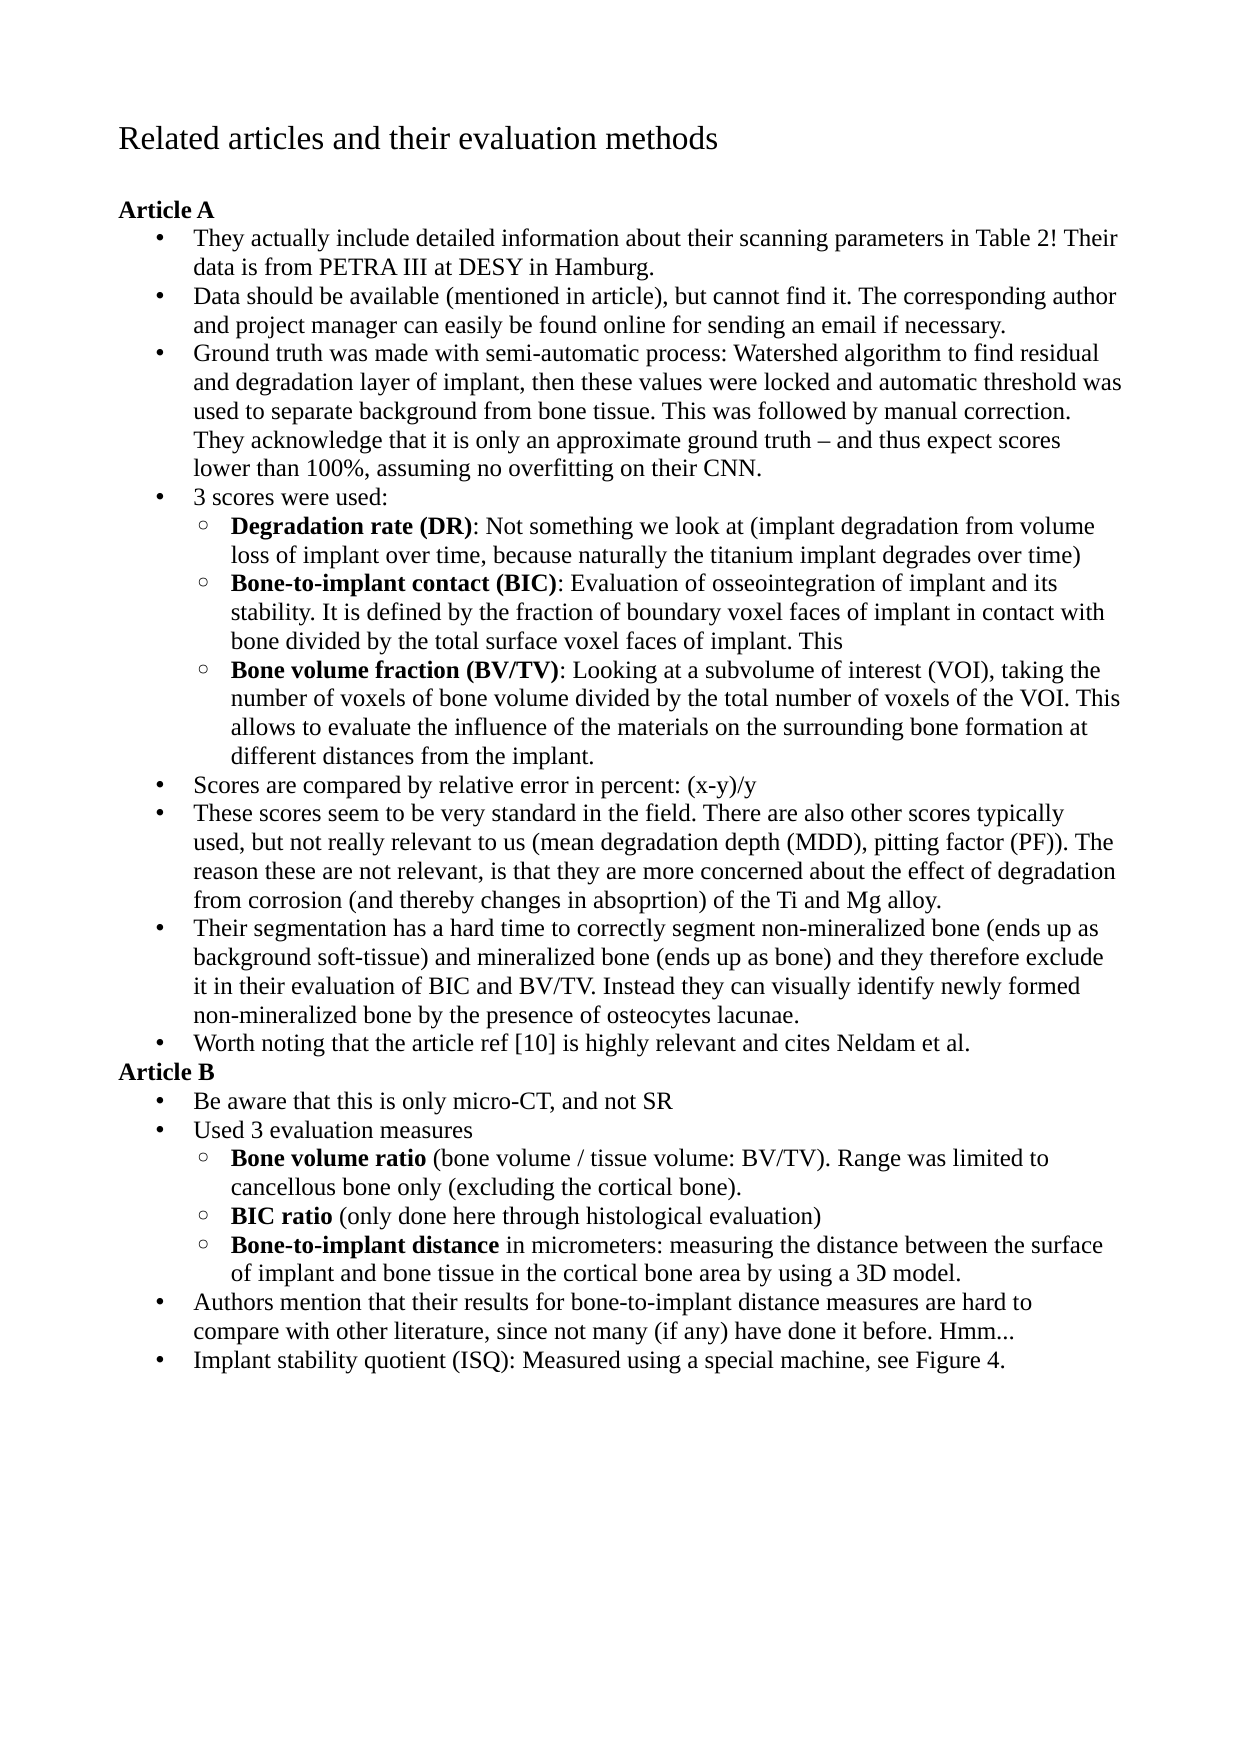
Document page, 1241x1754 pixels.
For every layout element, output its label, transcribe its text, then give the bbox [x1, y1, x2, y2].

list Authors mention that their results for bone-to-implant distance measures are hard to compare with other literature, since not many (if any) have done it before. Hmm... [156, 1287, 1122, 1345]
list Be aware that this is only micro-CT, and not SR [156, 1086, 1122, 1115]
list BIC ratio (only done here through histological evaluation) [193, 1201, 1122, 1230]
list Degradation rate (DR): Not something we look at (implant degradation from volume loss of implant over time, because naturally the titanium implant degrades over time) [193, 511, 1122, 568]
list Worth noting that the article ref [10] is highly relevant and cites Neldam et al. [156, 1028, 1122, 1057]
text Related articles and their evaluation methods [118, 118, 1122, 156]
list They actually include detailed information about their scanning parameters in Table 2! Their data is from PETRA III at DESY in Hamburg. [156, 223, 1122, 281]
text Article B [118, 1057, 1122, 1086]
list Bone-to-implant contact (BIC): Evaluation of osseointegration of implant and its stability. It is defined by the fraction of boundary voxel faces of implant in contact with bone divided by the total surface voxel faces of implant. This [193, 568, 1122, 655]
text Article A [118, 195, 1122, 223]
list Bone-to-implant distance in micrometers: measuring the distance between the surface of implant and bone tissue in the cortical bone area by using a 3D model. [193, 1230, 1122, 1287]
list Bone volume fraction (BV/TV): Looking at a subvolume of interest (VOI), taking the number of voxels of bone volume divided by the total number of voxels of the VOI. This allows to evaluate the influence of the materials on the surrounding bone formation at different distances from the implant. [193, 655, 1122, 770]
list Ground truth was made with semi-automatic process: Watershed algorithm to find residual and degradation layer of implant, then these values were locked and automatic threshold was used to separate background from bone tissue. This was followed by manual correction. They acknowledge that it is only an approximate ground truth – and thus expect scores lower than 100%, assuming no overfitting on their CNN. [156, 338, 1122, 482]
list Implant stability quotient (ISQ): Measured using a special machine, see Figure 4. [156, 1345, 1122, 1373]
list These scores seem to be very standard in the field. There are also other scores typically used, but not really relevant to us (mean degradation depth (MDD), pitting factor (PF)). The reason these are not relevant, is that they are more concerned about the effect of degradation from corrosion (and thereby changes in absoprtion) of the Ti and Mg alloy. [156, 798, 1122, 913]
list 3 scores were used: [156, 482, 1122, 511]
list Their segmentation has a hard time to correctly segment non-mineralized bone (ends up as background soft-tissue) and mineralized bone (ends up as bone) and they therefore exclude it in their evaluation of BIC and BV/TV. Instead they can visually identify newly formed non-mineralized bone by the presence of osteocytes lacunae. [156, 913, 1122, 1028]
list Scores are compared by relative error in percent: (x-y)/y [156, 770, 1122, 798]
list Bone volume ratio (bone volume / tissue volume: BV/TV). Range was limited to cancellous bone only (excluding the cortical bone). [193, 1143, 1122, 1201]
list Data should be available (mentioned in article), but cannot find it. The corresponding author and project manager can easily be found online for sending an email if necessary. [156, 281, 1122, 338]
list Used 3 evaluation measures [156, 1115, 1122, 1143]
